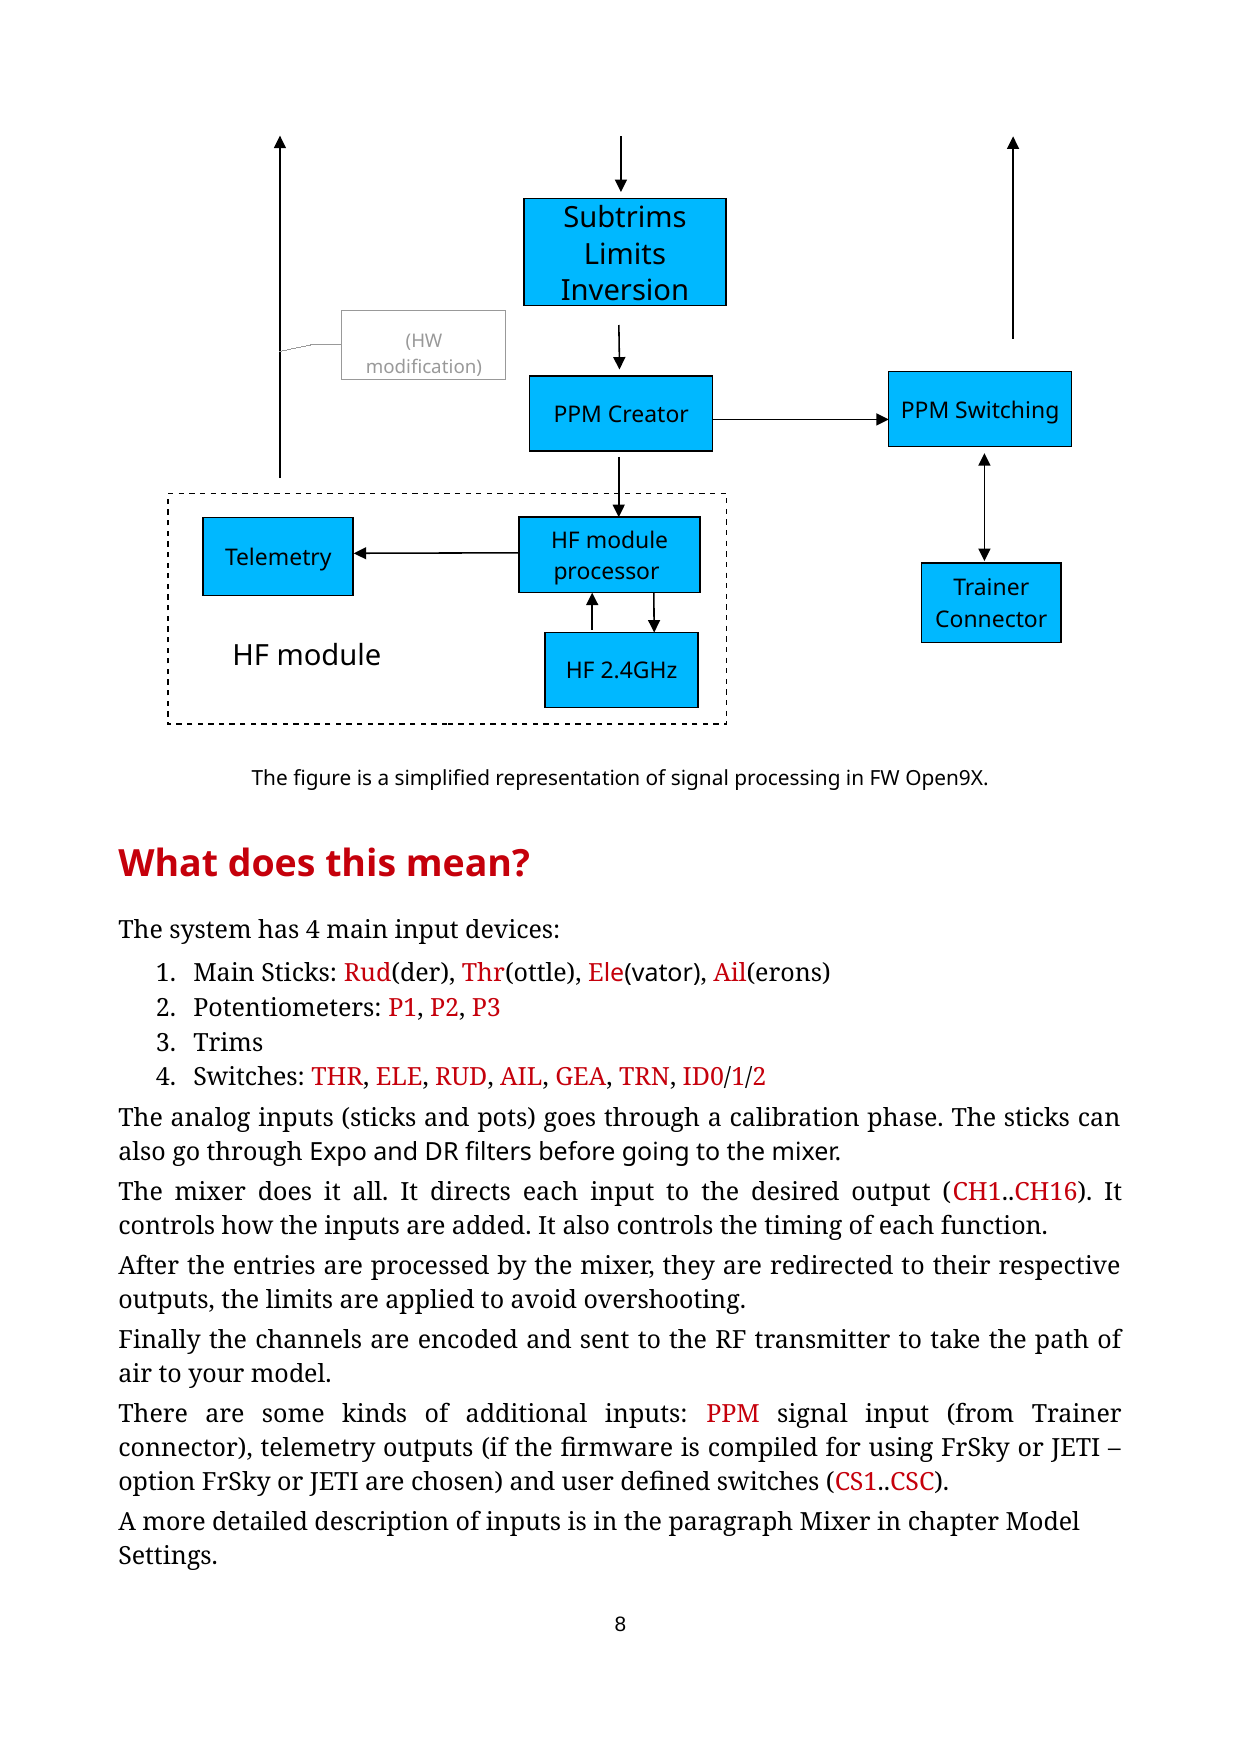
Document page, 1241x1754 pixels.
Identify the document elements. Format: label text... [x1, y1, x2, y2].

text A more detailed description of inputs is in the paragraph Mixer in chapter Model Settings. [118, 1504, 1122, 1572]
text The analog inputs (sticks and pots) goes through a calibration phase. The sticks can also go through Expo and DR filters before going to the mixer. [118, 1099, 1122, 1168]
text There are some kinds of additional inputs: PPM signal input (from Trainer connector), telemetry outputs (if the firmware is compiled for using FrSky or JETI – option FrSky or JETI are chosen) and user defined switches (CS1..CSC). [118, 1396, 1122, 1498]
text The mixer does it all. It directs each input to the desired output (CH1..CH16). It controls how the inputs are added. It also controls the timing of each function. [118, 1174, 1122, 1242]
subtitle What does this mean? [118, 837, 1122, 888]
text The figure is a simplified representation of signal processing in FW Open9X. [118, 763, 1122, 791]
text HF module [118, 634, 544, 673]
text The system has 4 main input devices: [118, 912, 1122, 946]
text [699, 634, 1122, 673]
list Switches: THR, ELE, RUD, AIL, GEA, TRN, ID0/1/2 [156, 1059, 1122, 1093]
list Trims [156, 1024, 1122, 1058]
text Finally the channels are encoded and sent to the RF transmitter to take the path of air to your model. [118, 1322, 1122, 1390]
list Potentiometers: P1, P2, P3 [156, 989, 1122, 1024]
list Main Sticks: Rud(der), Thr(ottle), Ele(vator), Ail(erons) [156, 955, 1122, 989]
text After the entries are processed by the mixer, they are redirected to their respective outputs, the limits are applied to avoid overshooting. [118, 1248, 1122, 1316]
